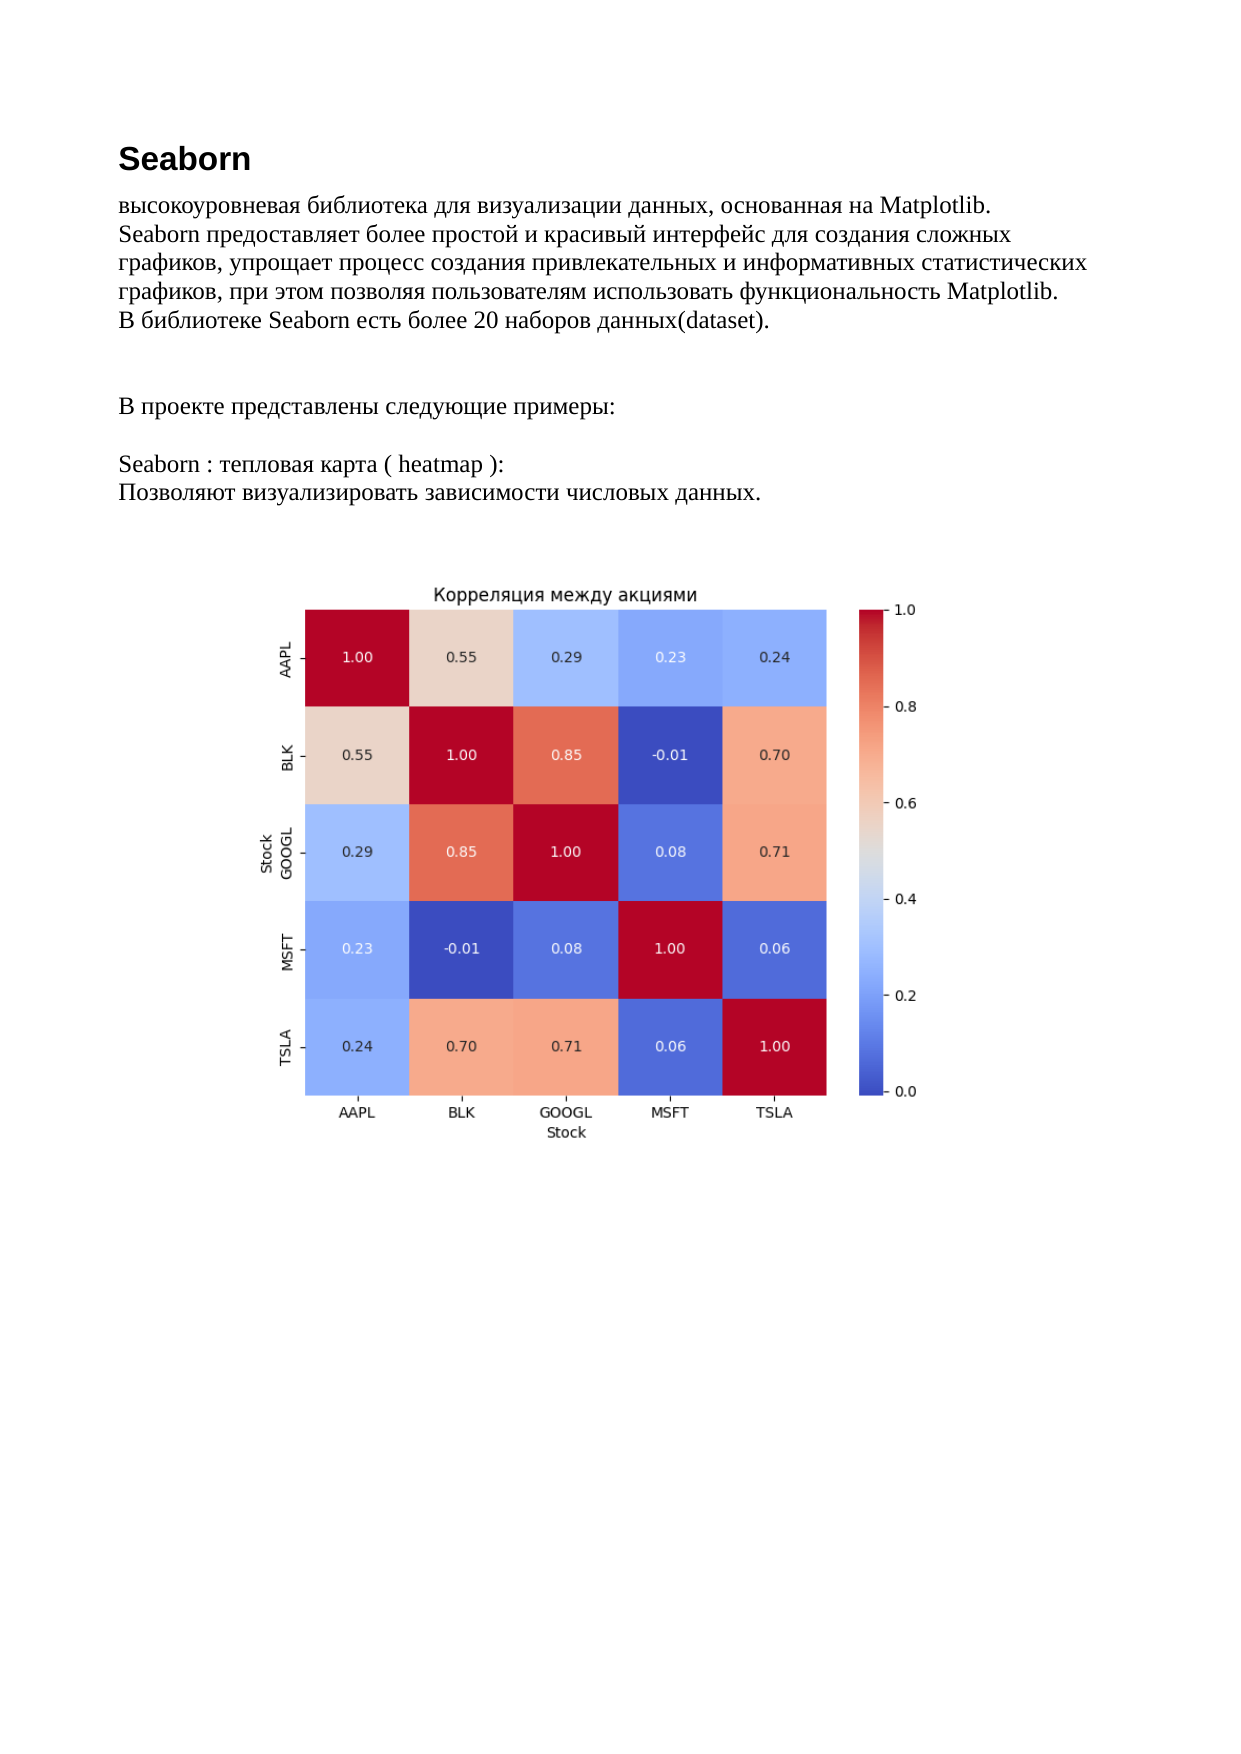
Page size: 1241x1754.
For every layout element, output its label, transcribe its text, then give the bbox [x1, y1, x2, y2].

text высокоуровневая библиотека для визуализации данных, основанная на Matplotlib. Seaborn предоставляет более простой и красивый интерфейс для создания сложных графиков, упрощает процесс создания привлекательных и информативных статистических графиков, при этом позволяя пользователям использовать функциональность Matplotlib. В библиотеке Seaborn есть более 20 наборов данных(dataset). [118, 190, 1122, 334]
text Seaborn : тепловая карта ( heatmap ): Позволяют визуализировать зависимости числовых данных. [118, 449, 1122, 535]
subtitle Seaborn [118, 139, 1122, 177]
text В проекте представлены следующие примеры: [118, 362, 1122, 420]
picture [200, 535, 1040, 1165]
